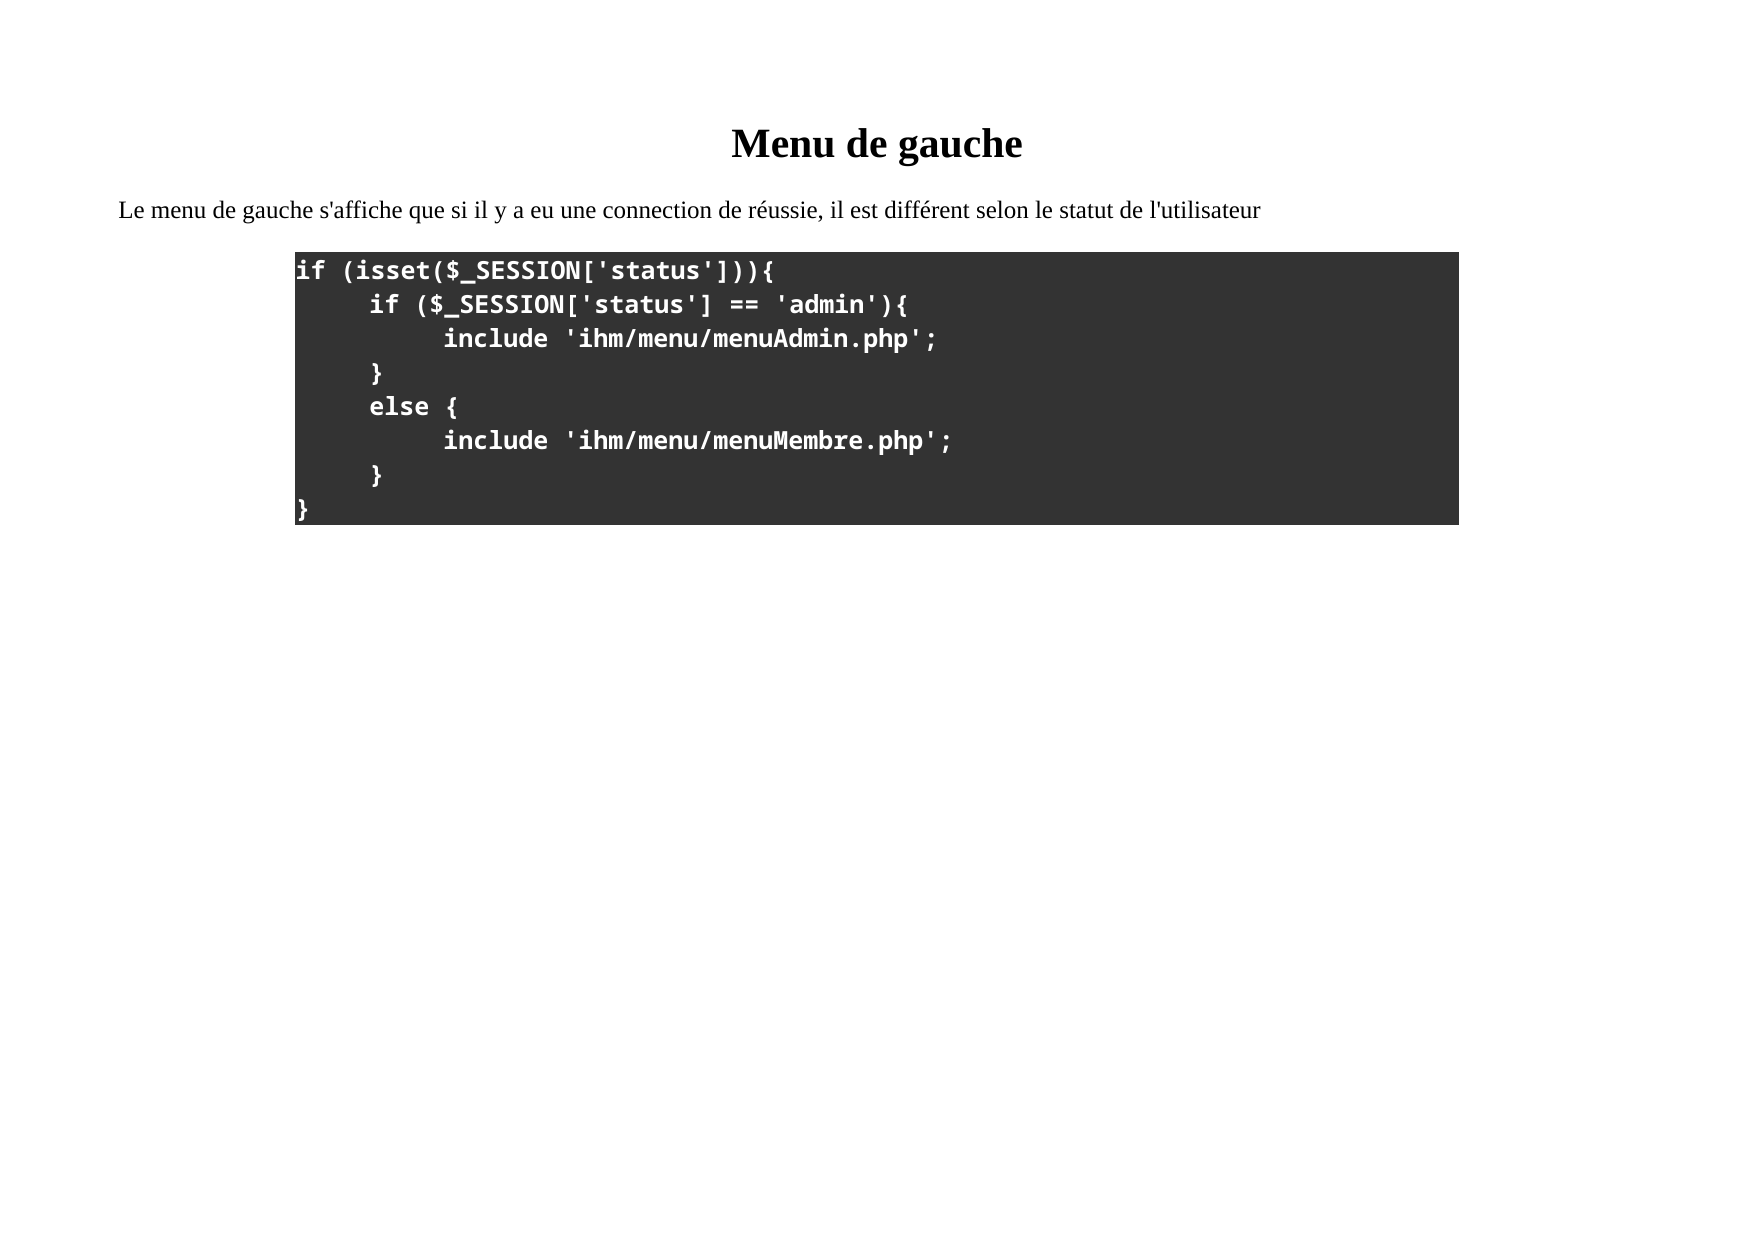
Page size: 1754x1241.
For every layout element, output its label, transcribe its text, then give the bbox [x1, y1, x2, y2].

text include 'ihm/menu/menuAdmin.php'; [295, 320, 1459, 354]
text } [295, 457, 1459, 491]
text Menu de gauche [118, 118, 1636, 166]
text } [295, 354, 1459, 388]
text } [295, 491, 1459, 525]
text if (isset($_SESSION['status'])){ [295, 252, 1459, 286]
text include 'ihm/menu/menuMembre.php'; [295, 423, 1459, 457]
text Le menu de gauche s'affiche que si il y a eu une connection de réussie, il est différent selon le statut de l'utilisateur [118, 195, 1636, 223]
text else { [295, 388, 1459, 423]
text if ($_SESSION['status'] == 'admin'){ [295, 286, 1459, 320]
